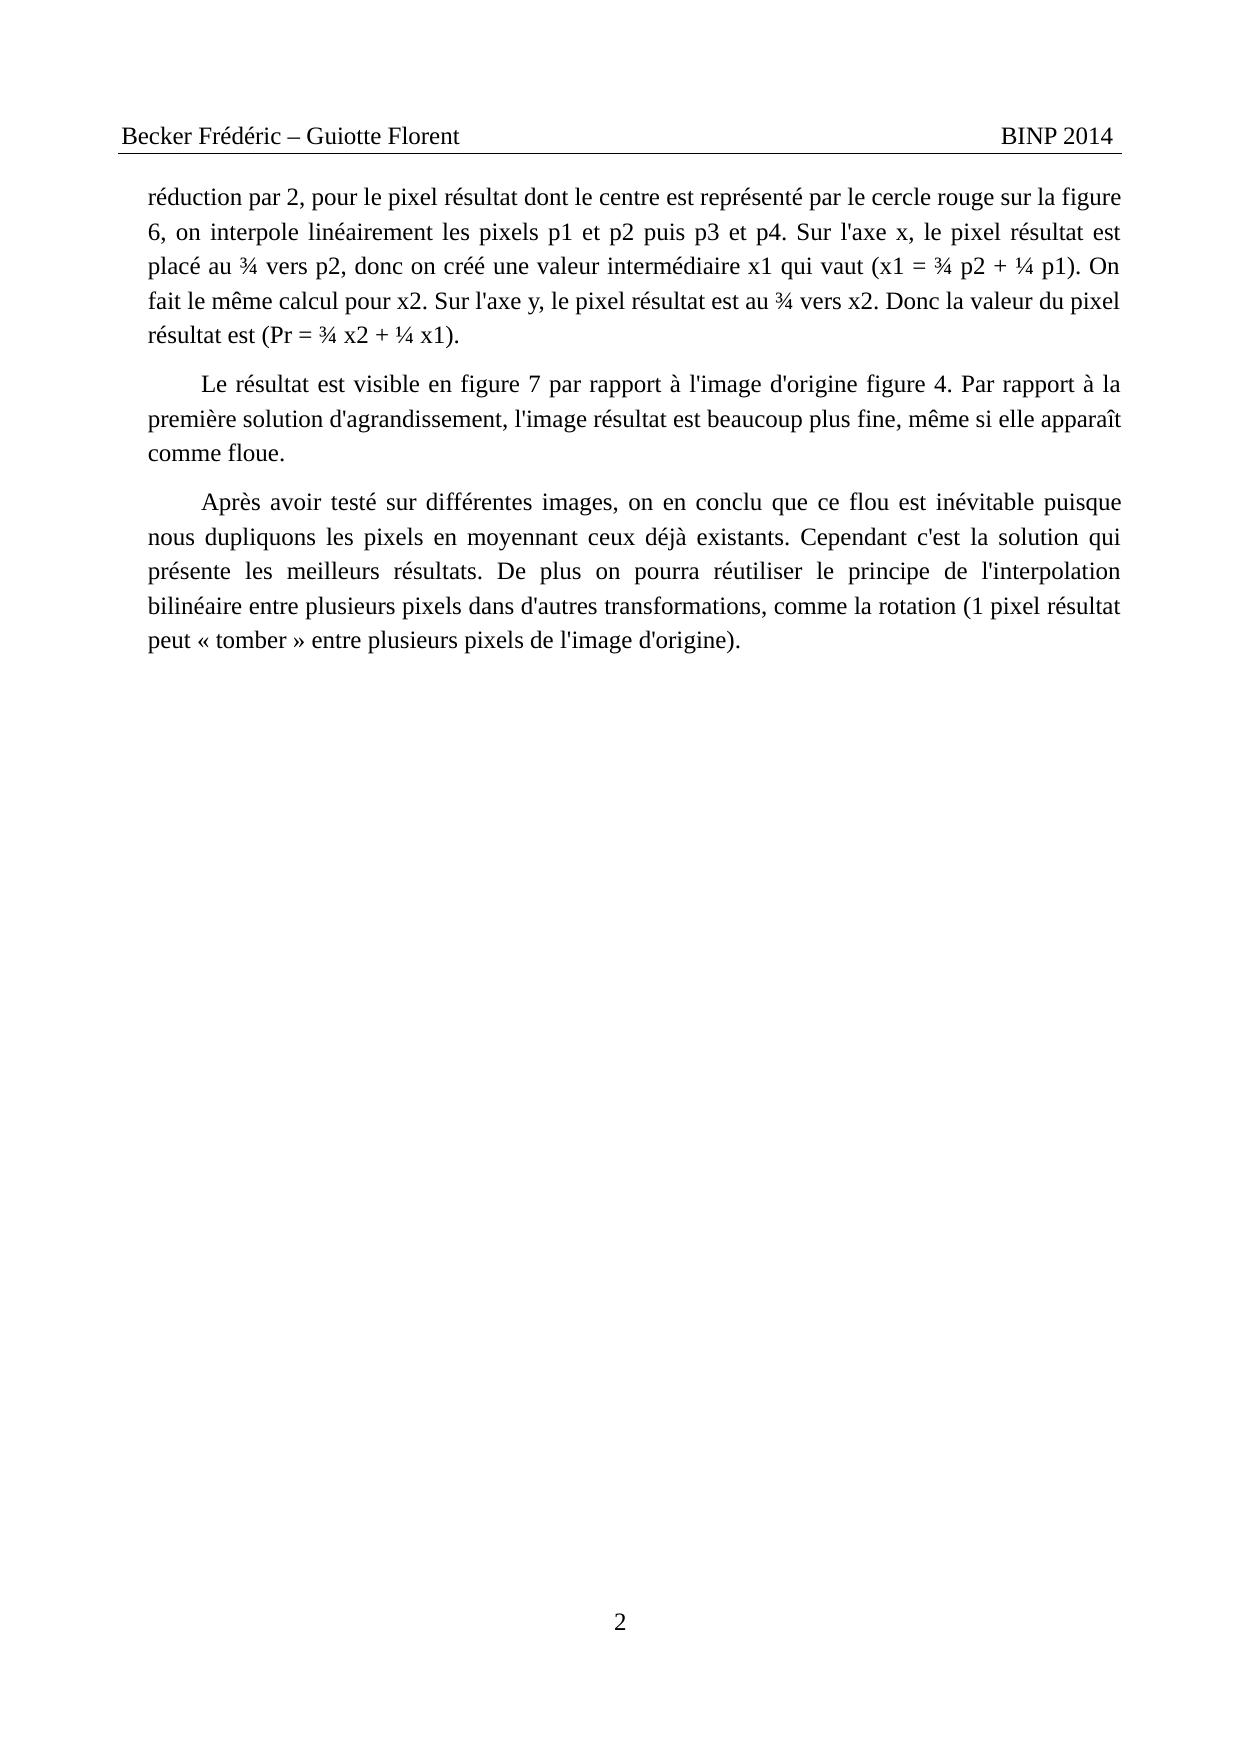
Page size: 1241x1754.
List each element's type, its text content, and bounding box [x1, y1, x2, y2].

text réduction par 2, pour le pixel résultat dont le centre est représenté par le cercle rouge sur la figure 6, on interpole linéairement les pixels p1 et p2 puis p3 et p4. Sur l'axe x, le pixel résultat est placé au ¾ vers p2, donc on créé une valeur intermédiaire x1 qui vaut (x1 = ¾ p2 + ¼ p1). On fait le même calcul pour x2. Sur l'axe y, le pixel résultat est au ¾ vers x2. Donc la valeur du pixel résultat est (Pr = ¾ x2 + ¼ x1). [148, 182, 1122, 349]
text Le résultat est visible en figure 7 par rapport à l'image d'origine figure 4. Par rapport à la première solution d'agrandissement, l'image résultat est beaucoup plus fine, même si elle apparaît comme floue. [148, 369, 1122, 467]
text Après avoir testé sur différentes images, on en conclu que ce flou est inévitable puisque nous dupliquons les pixels en moyennant ceux déjà existants. Cependant c'est la solution qui présente les meilleurs résultats. De plus on pourra réutiliser le principe de l'interpolation bilinéaire entre plusieurs pixels dans d'autres transformations, comme la rotation (1 pixel résultat peut « tomber » entre plusieurs pixels de l'image d'origine). [148, 487, 1122, 654]
